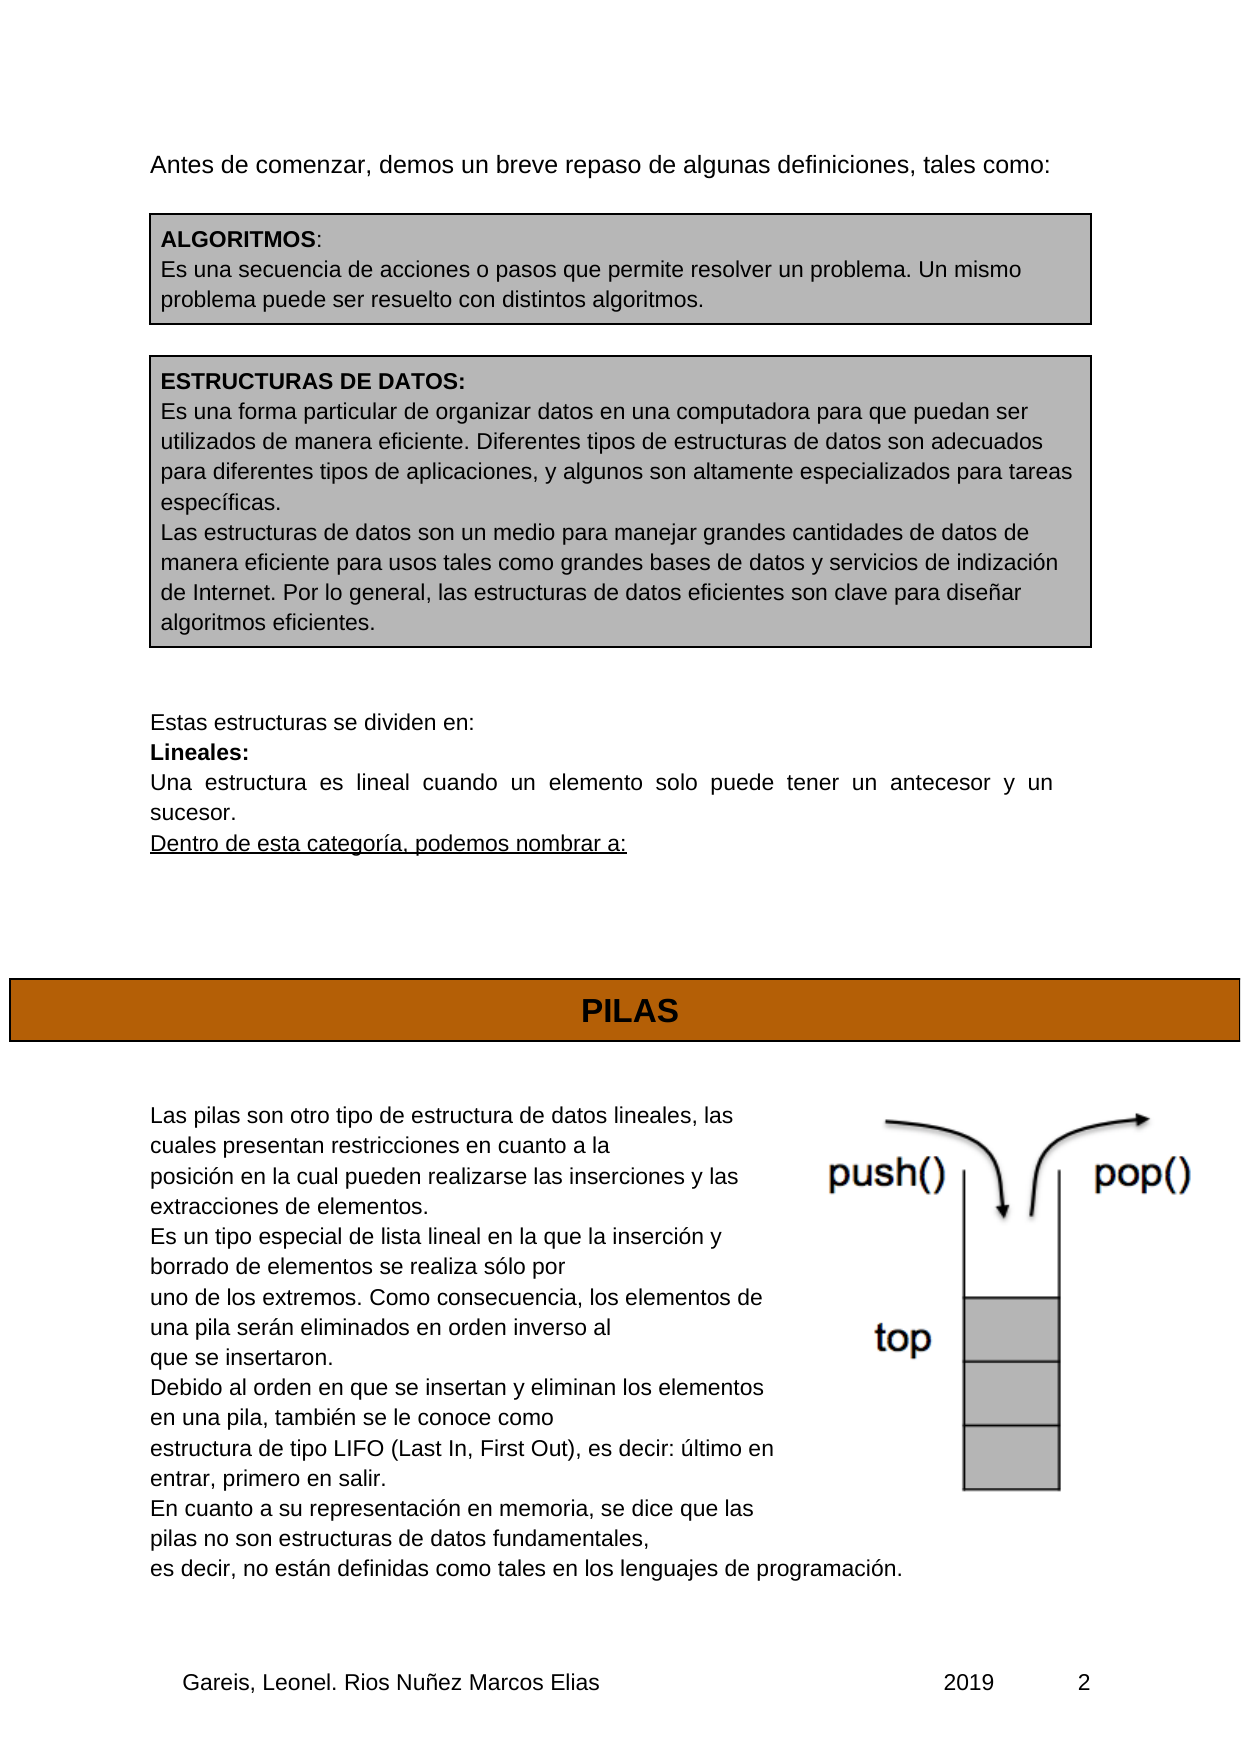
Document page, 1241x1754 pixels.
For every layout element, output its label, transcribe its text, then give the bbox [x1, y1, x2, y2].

picture [812, 1099, 1214, 1518]
text Dentro de esta categoría, podemos nombrar a: [150, 829, 1090, 856]
text posición en la cual pueden realizarse las inserciones y las extracciones de elementos. [150, 1163, 812, 1219]
text que se insertaron. [150, 1344, 812, 1370]
text uno de los extremos. Como consecuencia, los elementos de una pila serán eliminados en orden inverso al [150, 1283, 812, 1340]
text es decir, no están definidas como tales en los lenguajes de programación. [150, 1555, 1090, 1582]
text Debido al orden en que se insertan y eliminan los elementos en una pila, también se le conoce como [150, 1374, 812, 1431]
text estructura de tipo LIFO (Last In, First Out), es decir: último en entrar, primero en salir. [150, 1434, 812, 1491]
text Una estructura es lineal cuando un elemento solo puede tener un antecesor y un sucesor. [150, 769, 1090, 826]
text En cuanto a su representación en memoria, se dice que las pilas no son estructuras de datos fundamentales, [150, 1495, 1090, 1551]
table_header ALGORITMOS: Es una secuencia de acciones o pasos que permite resolver un problema. Un mismo problema puede ser resuelto con distintos algoritmos. [151, 215, 1090, 323]
text Antes de comenzar, demos un breve repaso de algunas definiciones, tales como: [150, 150, 1090, 179]
table_header PILAS [11, 980, 1239, 1040]
text Las pilas son otro tipo de estructura de datos lineales, las cuales presentan restricciones en cuanto a la [150, 1102, 812, 1159]
table_header ESTRUCTURAS DE DATOS: Es una forma particular de organizar datos en una computadora para que puedan ser utilizados de manera eficiente. Diferentes tipos de estructuras de datos son adecuados para diferentes tipos de aplicaciones, y algunos son altamente especializados para tareas específicas. Las estructuras de datos son un medio para manejar grandes cantidades de datos de manera eficiente para usos tales como grandes bases de datos y servicios de indización de Internet. Por lo general, las estructuras de datos eficientes son clave para diseñar algoritmos eficientes. [151, 357, 1090, 646]
text Estas estructuras se dividen en: [150, 709, 1090, 735]
text Es un tipo especial de lista lineal en la que la inserción y borrado de elementos se realiza sólo por [150, 1223, 812, 1279]
text Lineales: [150, 739, 1090, 765]
